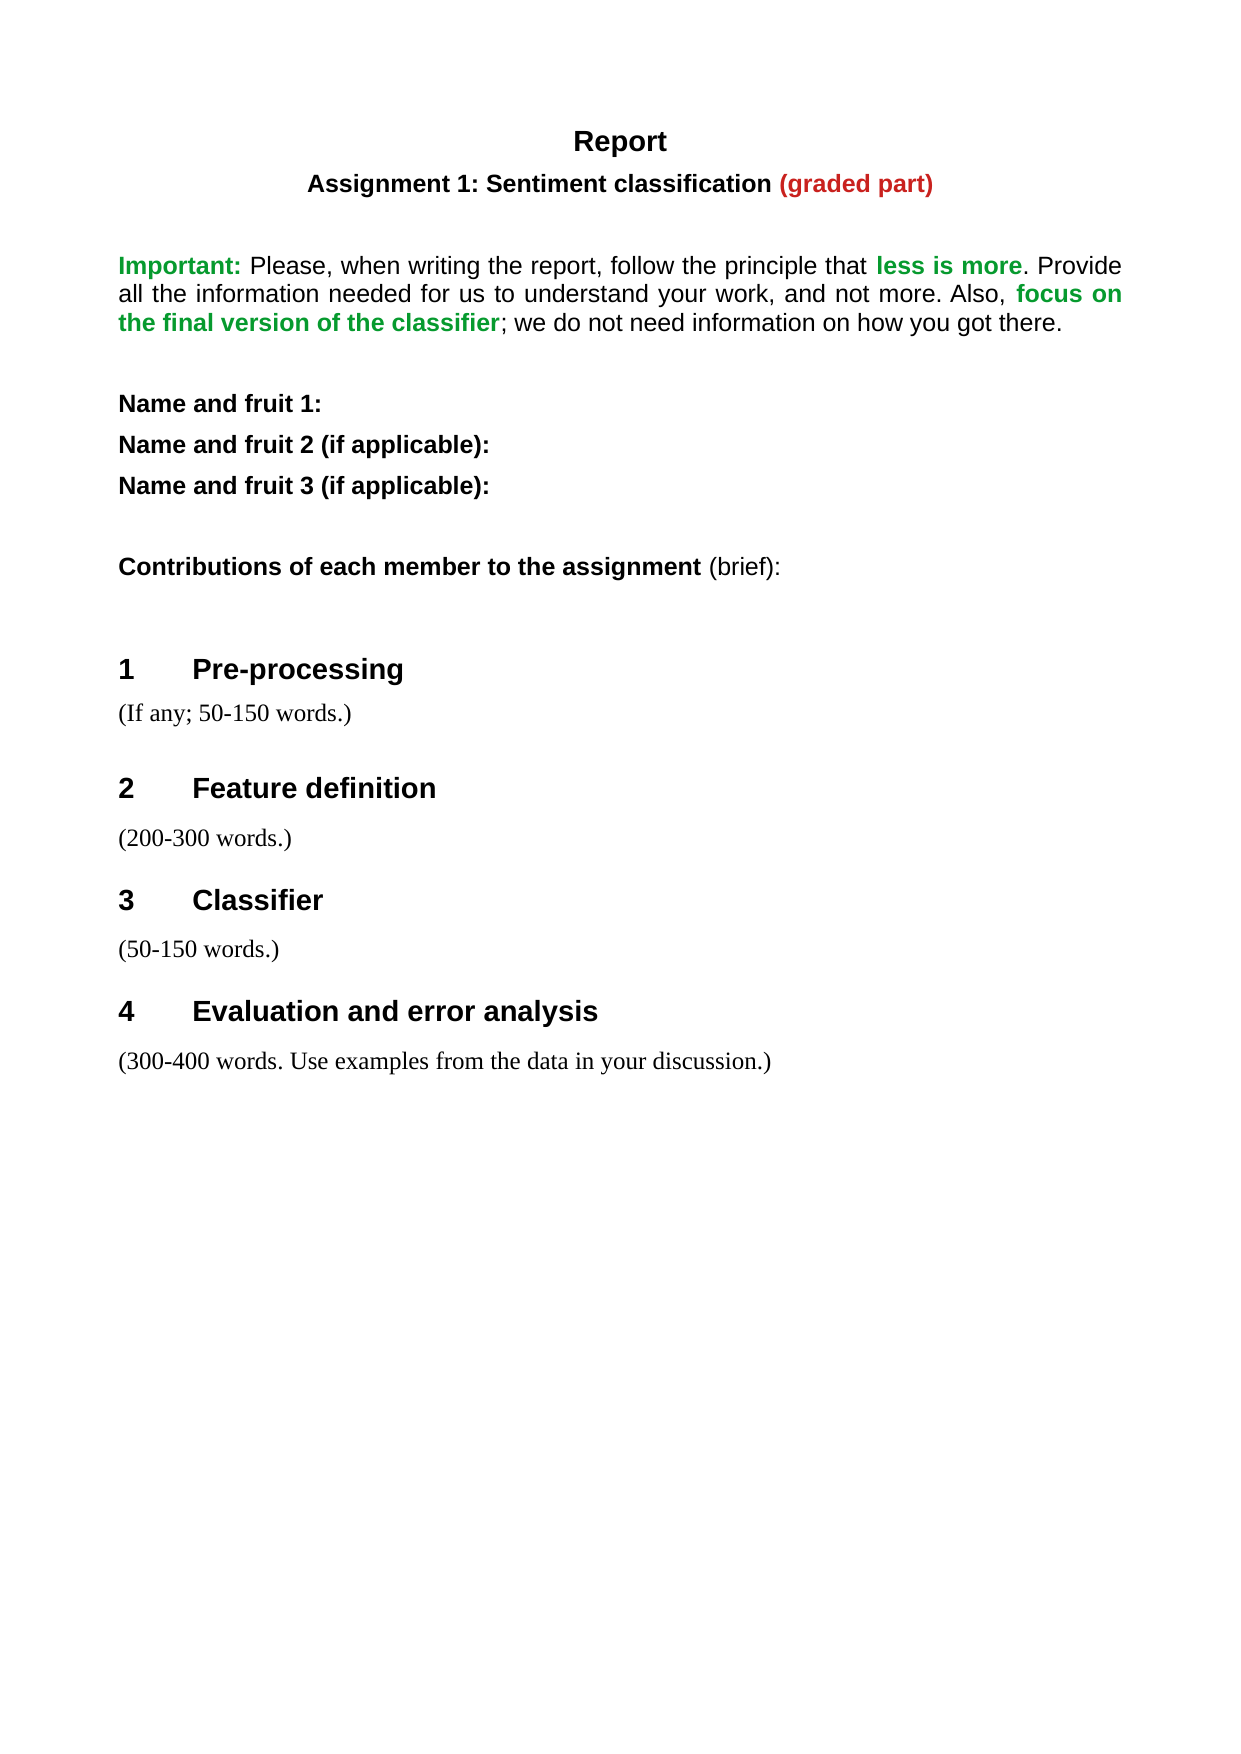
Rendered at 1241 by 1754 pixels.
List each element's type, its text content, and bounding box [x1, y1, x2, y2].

subtitle Pre-processing [118, 652, 1122, 686]
text Important: Please, when writing the report, follow the principle that less is more. Provide all the information needed for us to understand your work, and not more. Also, focus on the final version of the classifier; we do not need information on how you got there. [118, 251, 1122, 337]
text Report [118, 124, 1122, 158]
text Contributions of each member to the assignment (brief): [118, 552, 1122, 581]
text Name and fruit 2 (if applicable): [118, 430, 1122, 459]
text Name and fruit 1: [118, 389, 1122, 418]
text Name and fruit 3 (if applicable): [118, 471, 1122, 499]
text Assignment 1: Sentiment classification (graded part) [118, 169, 1122, 198]
subtitle Classifier [118, 883, 1122, 916]
text (50-150 words.) [118, 934, 1122, 963]
subtitle Evaluation and error analysis [118, 994, 1122, 1028]
text (200-300 words.) [118, 823, 1122, 852]
text (If any; 50-150 words.) [118, 698, 1122, 727]
text (300-400 words. Use examples from the data in your discussion.) [118, 1046, 1122, 1075]
subtitle Feature definition [118, 771, 1122, 804]
